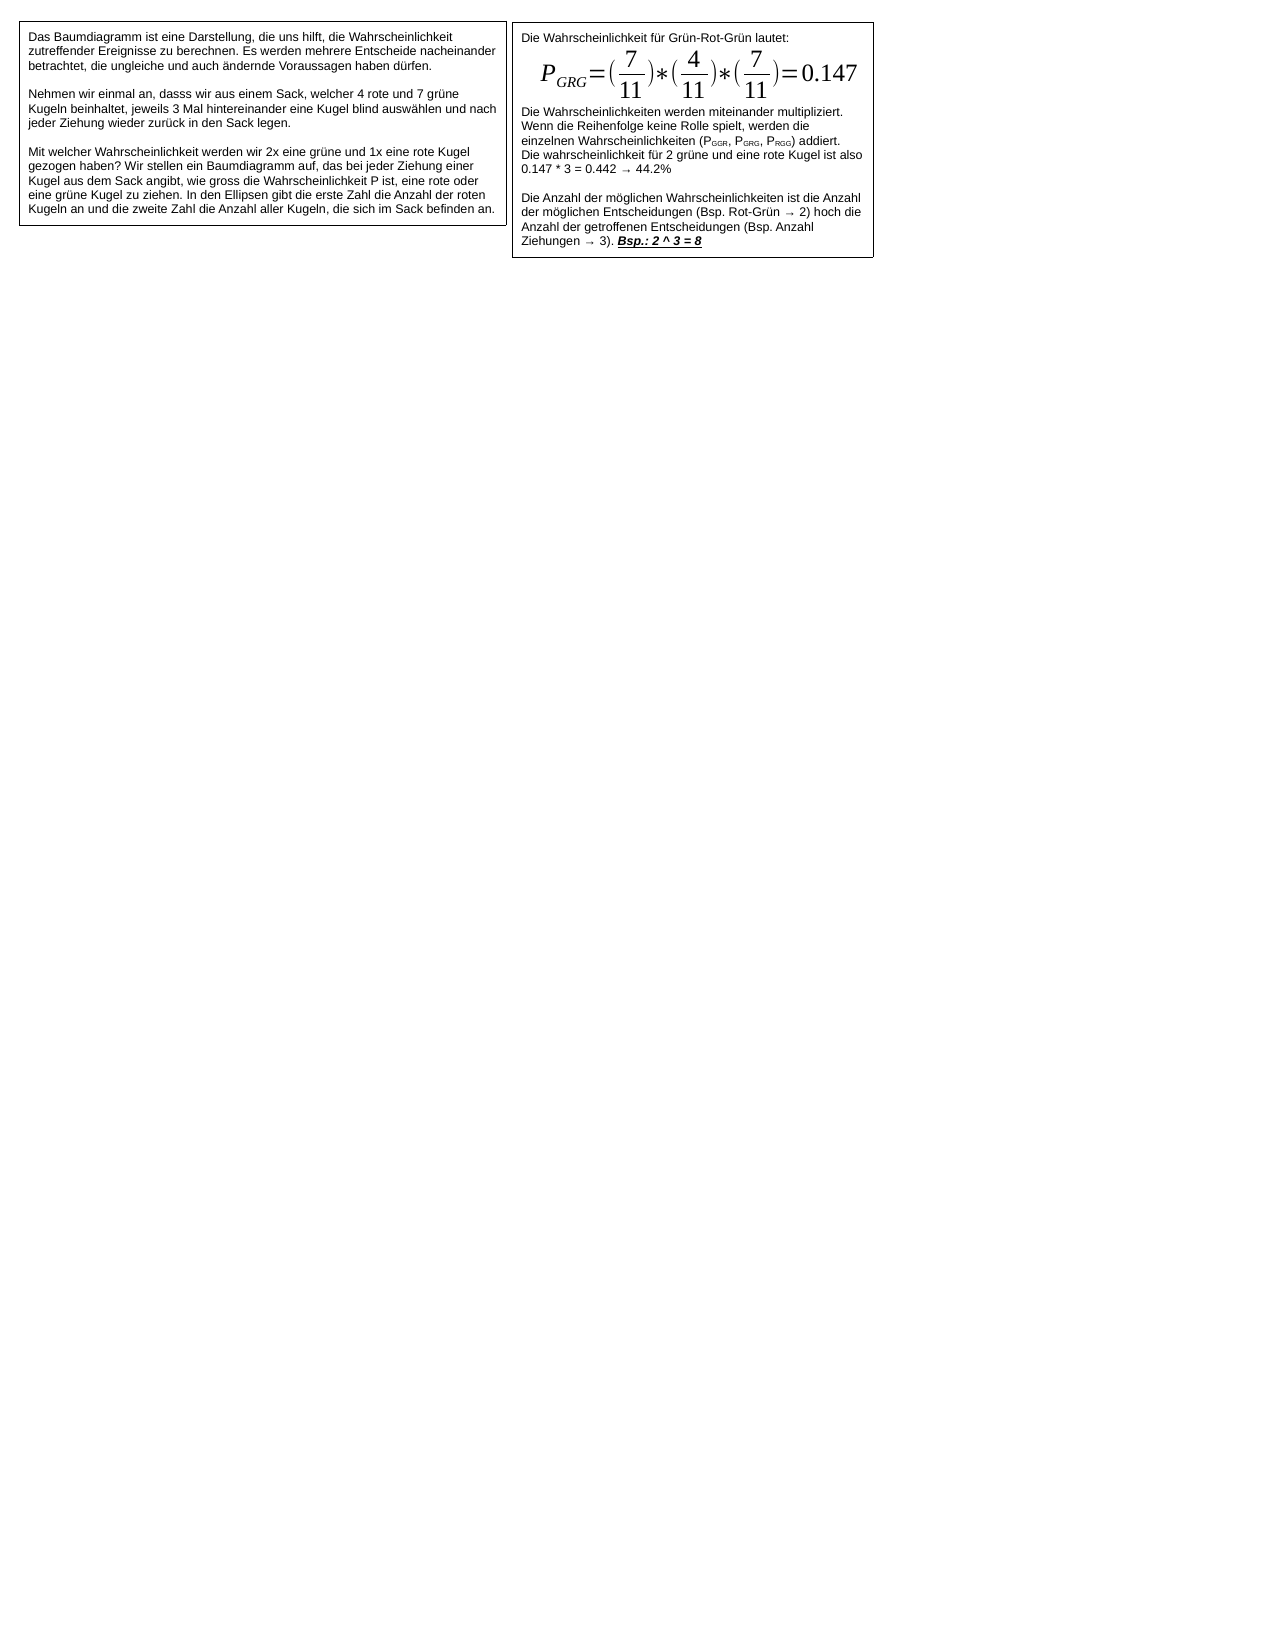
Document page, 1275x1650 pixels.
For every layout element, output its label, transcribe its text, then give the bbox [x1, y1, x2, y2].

text Nehmen wir einmal an, dasss wir aus einem Sack, welcher 4 rote und 7 grüne Kugeln beinhaltet, jeweils 3 Mal hintereinander eine Kugel blind auswählen und nach jeder Ziehung wieder zurück in den Sack legen. [28, 87, 497, 130]
text Wenn die Reihenfolge keine Rolle spielt, werden die einzelnen Wahrscheinlichkeiten (PGGR, PGRG, PRGG) addiert. [521, 119, 864, 148]
text Die Wahrscheinlichkeiten werden miteinander multipliziert. [521, 104, 864, 119]
text Die Wahrscheinlichkeit für Grün-Rot-Grün lautet: [521, 31, 864, 46]
text Das Baumdiagramm ist eine Darstellung, die uns hilft, die Wahrscheinlichkeit zutreffender Ereignisse zu berechnen. Es werden mehrere Entscheide nacheinander betrachtet, die ungleiche und auch ändernde Voraussagen haben dürfen. [28, 29, 497, 73]
text Die Anzahl der möglichen Wahrscheinlichkeiten ist die Anzahl der möglichen Entscheidungen (Bsp. Rot-Grün → 2) hoch die Anzahl der getroffenen Entscheidungen (Bsp. Anzahl Ziehungen → 3). Bsp.: 2 ^ 3 = 8 [521, 191, 864, 248]
text Mit welcher Wahrscheinlichkeit werden wir 2x eine grüne und 1x eine rote Kugel gezogen haben? Wir stellen ein Baumdiagramm auf, das bei jeder Ziehung einer Kugel aus dem Sack angibt, wie gross die Wahrscheinlichkeit P ist, eine rote oder eine grüne Kugel zu ziehen. In den Ellipsen gibt die erste Zahl die Anzahl der roten Kugeln an und die zweite Zahl die Anzahl aller Kugeln, die sich im Sack befinden an. [28, 144, 497, 216]
text Die wahrscheinlichkeit für 2 grüne und eine rote Kugel ist also 0.147 * 3 = 0.442 → 44.2% [521, 148, 864, 176]
